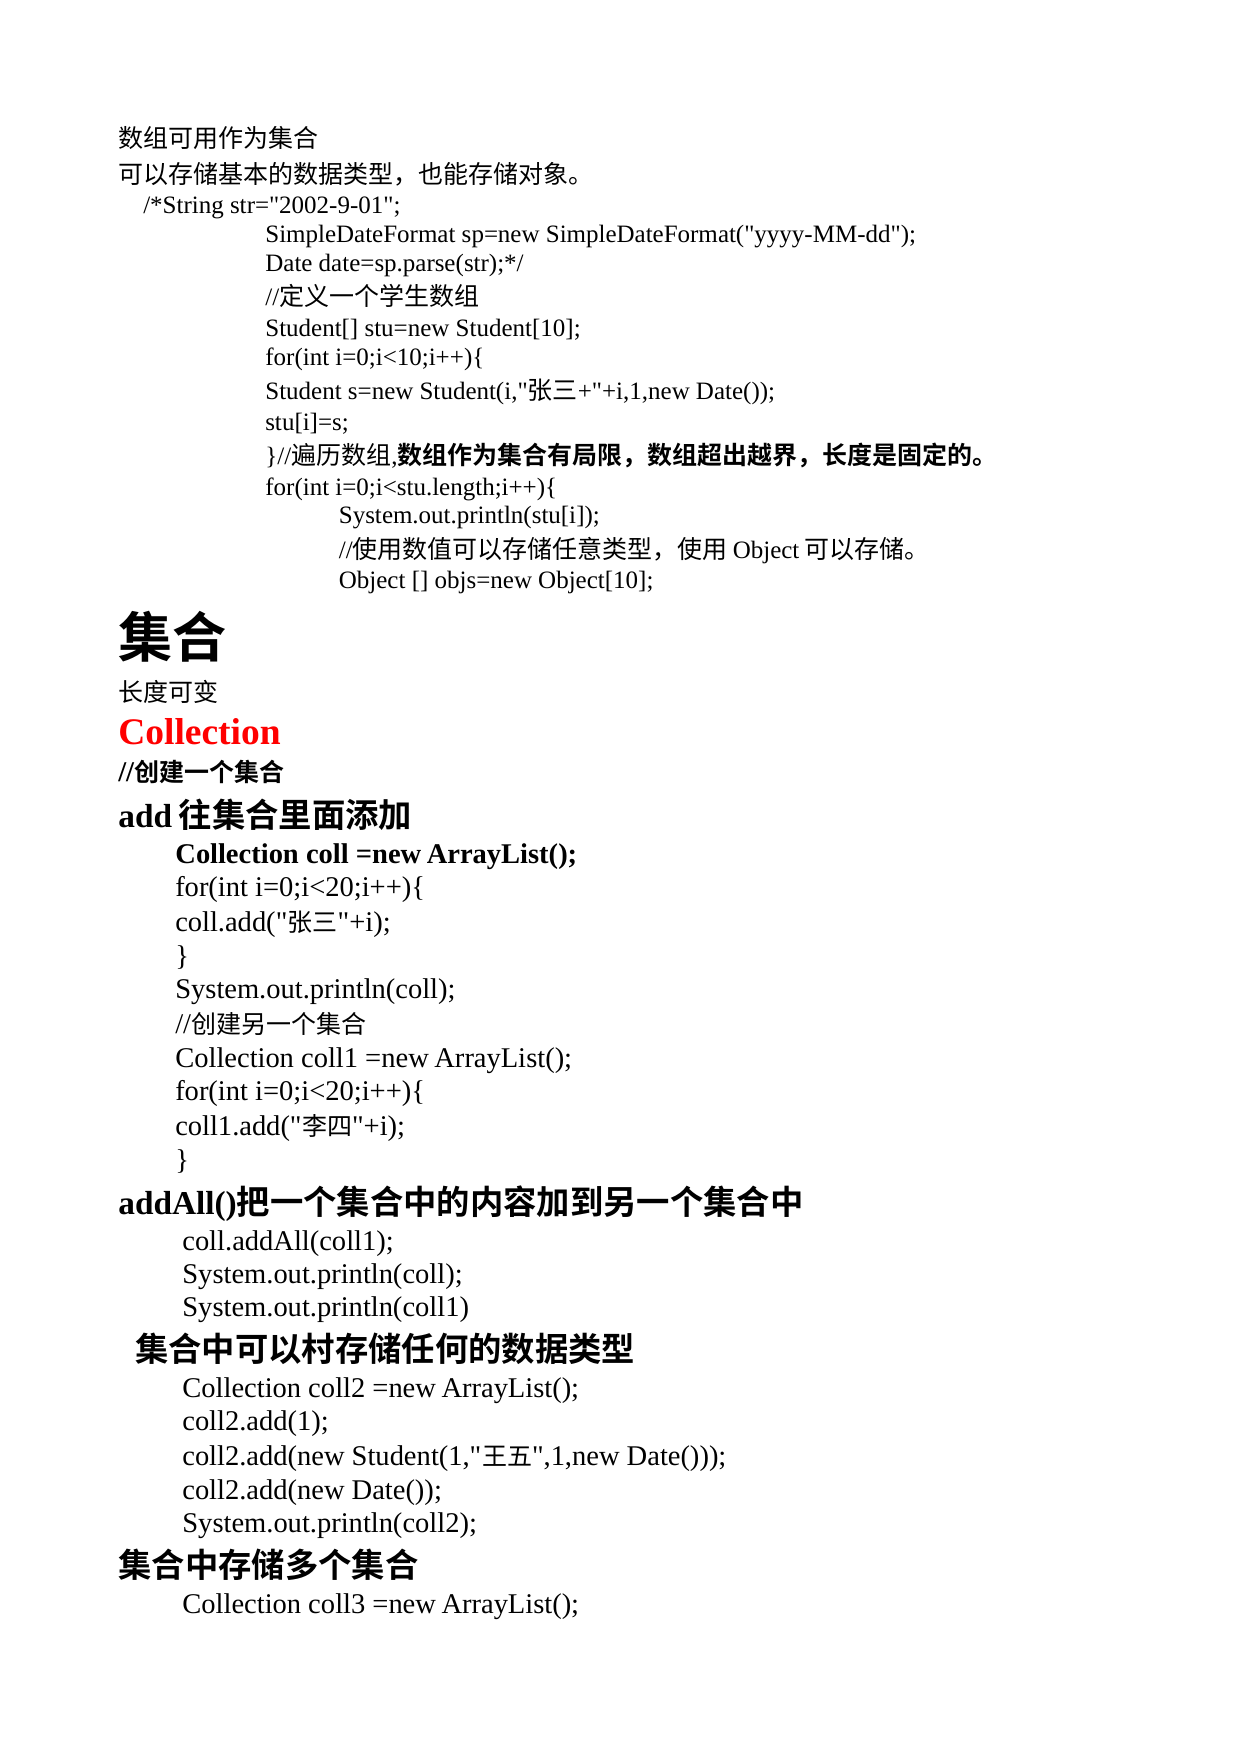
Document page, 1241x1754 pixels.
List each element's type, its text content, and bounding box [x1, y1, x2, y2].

text }//遍历数组,数组作为集合有局限，数组超出越界，长度是固定的。 [118, 436, 1122, 472]
text SimpleDateFormat sp=new SimpleDateFormat("yyyy-MM-dd"); [118, 219, 1122, 248]
text //创建一个集合 [118, 752, 1122, 788]
text coll2.add(1); [118, 1404, 1122, 1437]
text Student[] stu=new Student[10]; [118, 313, 1122, 342]
text coll2.add(new Date()); [118, 1473, 1122, 1506]
text 集合中存储多个集合 [118, 1539, 1122, 1587]
text System.out.println(coll1) [118, 1290, 1122, 1323]
text 集合中可以村存储任何的数据类型 [118, 1323, 1122, 1371]
text coll1.add("李四"+i); [118, 1107, 1122, 1143]
text for(int i=0;i<20;i++){ [118, 869, 1122, 902]
text //定义一个学生数组 [118, 277, 1122, 313]
text add往集合里面添加 [118, 788, 1122, 837]
text Collection [118, 709, 1122, 752]
text stu[i]=s; [118, 407, 1122, 436]
text /*String str="2002-9-01"; [118, 191, 1122, 219]
text coll.add("张三"+i); [118, 902, 1122, 939]
text System.out.println(coll); [118, 972, 1122, 1004]
text 可以存储基本的数据类型，也能存储对象。 [118, 154, 1122, 191]
text Object [] objs=new Object[10]; [118, 566, 1122, 594]
text Collection coll1 =new ArrayList(); [118, 1041, 1122, 1074]
text Collection coll3 =new ArrayList(); [118, 1587, 1122, 1620]
text Collection coll2 =new ArrayList(); [118, 1371, 1122, 1404]
text Collection coll =new ArrayList(); [118, 837, 1122, 869]
text for(int i=0;i<stu.length;i++){ [118, 472, 1122, 501]
text System.out.println(coll); [118, 1257, 1122, 1290]
text 集合 [118, 594, 1122, 673]
text coll.addAll(coll1); [118, 1224, 1122, 1257]
text //创建另一个集合 [118, 1004, 1122, 1041]
text for(int i=0;i<20;i++){ [118, 1074, 1122, 1107]
text for(int i=0;i<10;i++){ [118, 342, 1122, 371]
text System.out.println(stu[i]); [118, 501, 1122, 529]
text 长度可变 [118, 673, 1122, 709]
text coll2.add(new Student(1,"王五",1,new Date())); [118, 1437, 1122, 1473]
text //使用数值可以存储任意类型，使用Object可以存储。 [118, 529, 1122, 566]
text } [118, 939, 1122, 972]
text Date date=sp.parse(str);*/ [118, 248, 1122, 277]
text 数组可用作为集合 [118, 118, 1122, 154]
text System.out.println(coll2); [118, 1506, 1122, 1539]
text Student s=new Student(i,"张三+"+i,1,new Date()); [118, 371, 1122, 407]
text addAll()把一个集合中的内容加到另一个集合中 [118, 1176, 1122, 1224]
text } [118, 1143, 1122, 1176]
